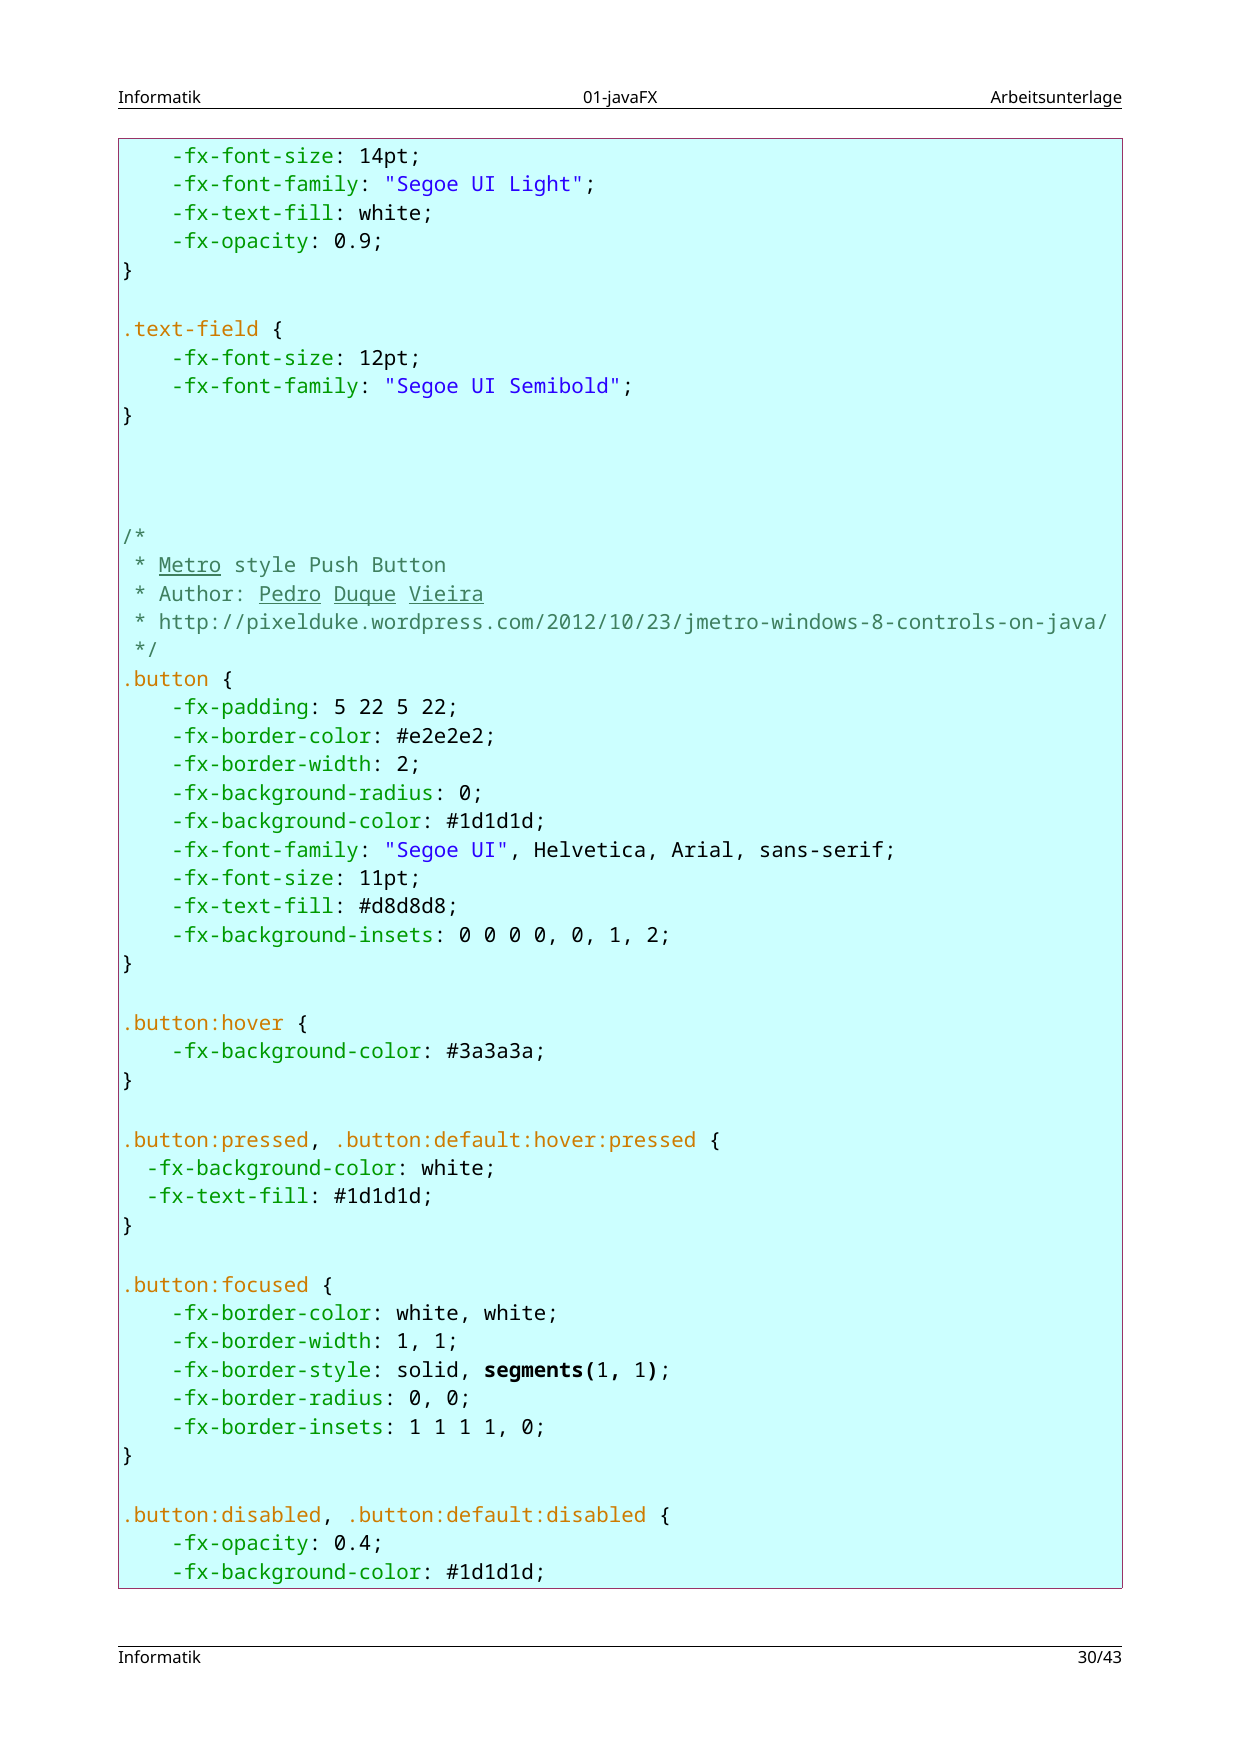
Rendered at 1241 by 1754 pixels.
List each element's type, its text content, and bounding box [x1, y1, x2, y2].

text -fx-background-color: #1d1d1d; [119, 1554, 1122, 1588]
text -fx-border-width: 2; [119, 746, 1122, 775]
text -fx-font-size: 12pt; [119, 340, 1122, 368]
text } [119, 945, 1122, 974]
text -fx-border-color: white, white; [119, 1295, 1122, 1323]
text */ [119, 633, 1122, 661]
text -fx-border-insets: 1 1 1 1, 0; [119, 1409, 1122, 1437]
text .text-field { [119, 311, 1122, 340]
text -fx-background-color: #3a3a3a; [119, 1033, 1122, 1062]
text /* [119, 519, 1122, 547]
text -fx-background-radius: 0; [119, 775, 1122, 803]
text -fx-border-radius: 0, 0; [119, 1380, 1122, 1409]
text .button:hover { [119, 1005, 1122, 1033]
text -fx-font-family: "Segoe UI Semibold"; [119, 368, 1122, 397]
text -fx-border-color: #e2e2e2; [119, 718, 1122, 746]
text -fx-border-style: solid, segments(1, 1); [119, 1352, 1122, 1380]
text .button:pressed, .button:default:hover:pressed { [119, 1122, 1122, 1150]
text -fx-opacity: 0.4; [119, 1525, 1122, 1554]
text } [119, 1062, 1122, 1090]
text -fx-text-fill: #1d1d1d; [119, 1178, 1122, 1207]
text -fx-background-color: white; [119, 1150, 1122, 1178]
text -fx-background-insets: 0 0 0 0, 0, 1, 2; [119, 917, 1122, 945]
text -fx-text-fill: white; [119, 195, 1122, 223]
text } [119, 252, 1122, 280]
text -fx-opacity: 0.9; [119, 223, 1122, 252]
text } [119, 1207, 1122, 1235]
text .button { [119, 661, 1122, 689]
text -fx-font-family: "Segoe UI", Helvetica, Arial, sans-serif; [119, 832, 1122, 860]
text -fx-font-size: 11pt; [119, 860, 1122, 888]
text -fx-border-width: 1, 1; [119, 1323, 1122, 1352]
text -fx-padding: 5 22 5 22; [119, 689, 1122, 718]
text * Metro style Push Button [119, 547, 1122, 576]
text -fx-text-fill: #d8d8d8; [119, 888, 1122, 917]
text * http://pixelduke.wordpress.com/2012/10/23/jmetro-windows-8-controls-on-java/ [119, 604, 1122, 633]
text .button:focused { [119, 1267, 1122, 1295]
text } [119, 397, 1122, 425]
text } [119, 1437, 1122, 1466]
text -fx-background-color: #1d1d1d; [119, 803, 1122, 832]
text * Author: Pedro Duque Vieira [119, 576, 1122, 604]
text -fx-font-family: "Segoe UI Light"; [119, 166, 1122, 195]
text -fx-font-size: 14pt; [119, 139, 1122, 166]
text .button:disabled, .button:default:disabled { [119, 1497, 1122, 1525]
